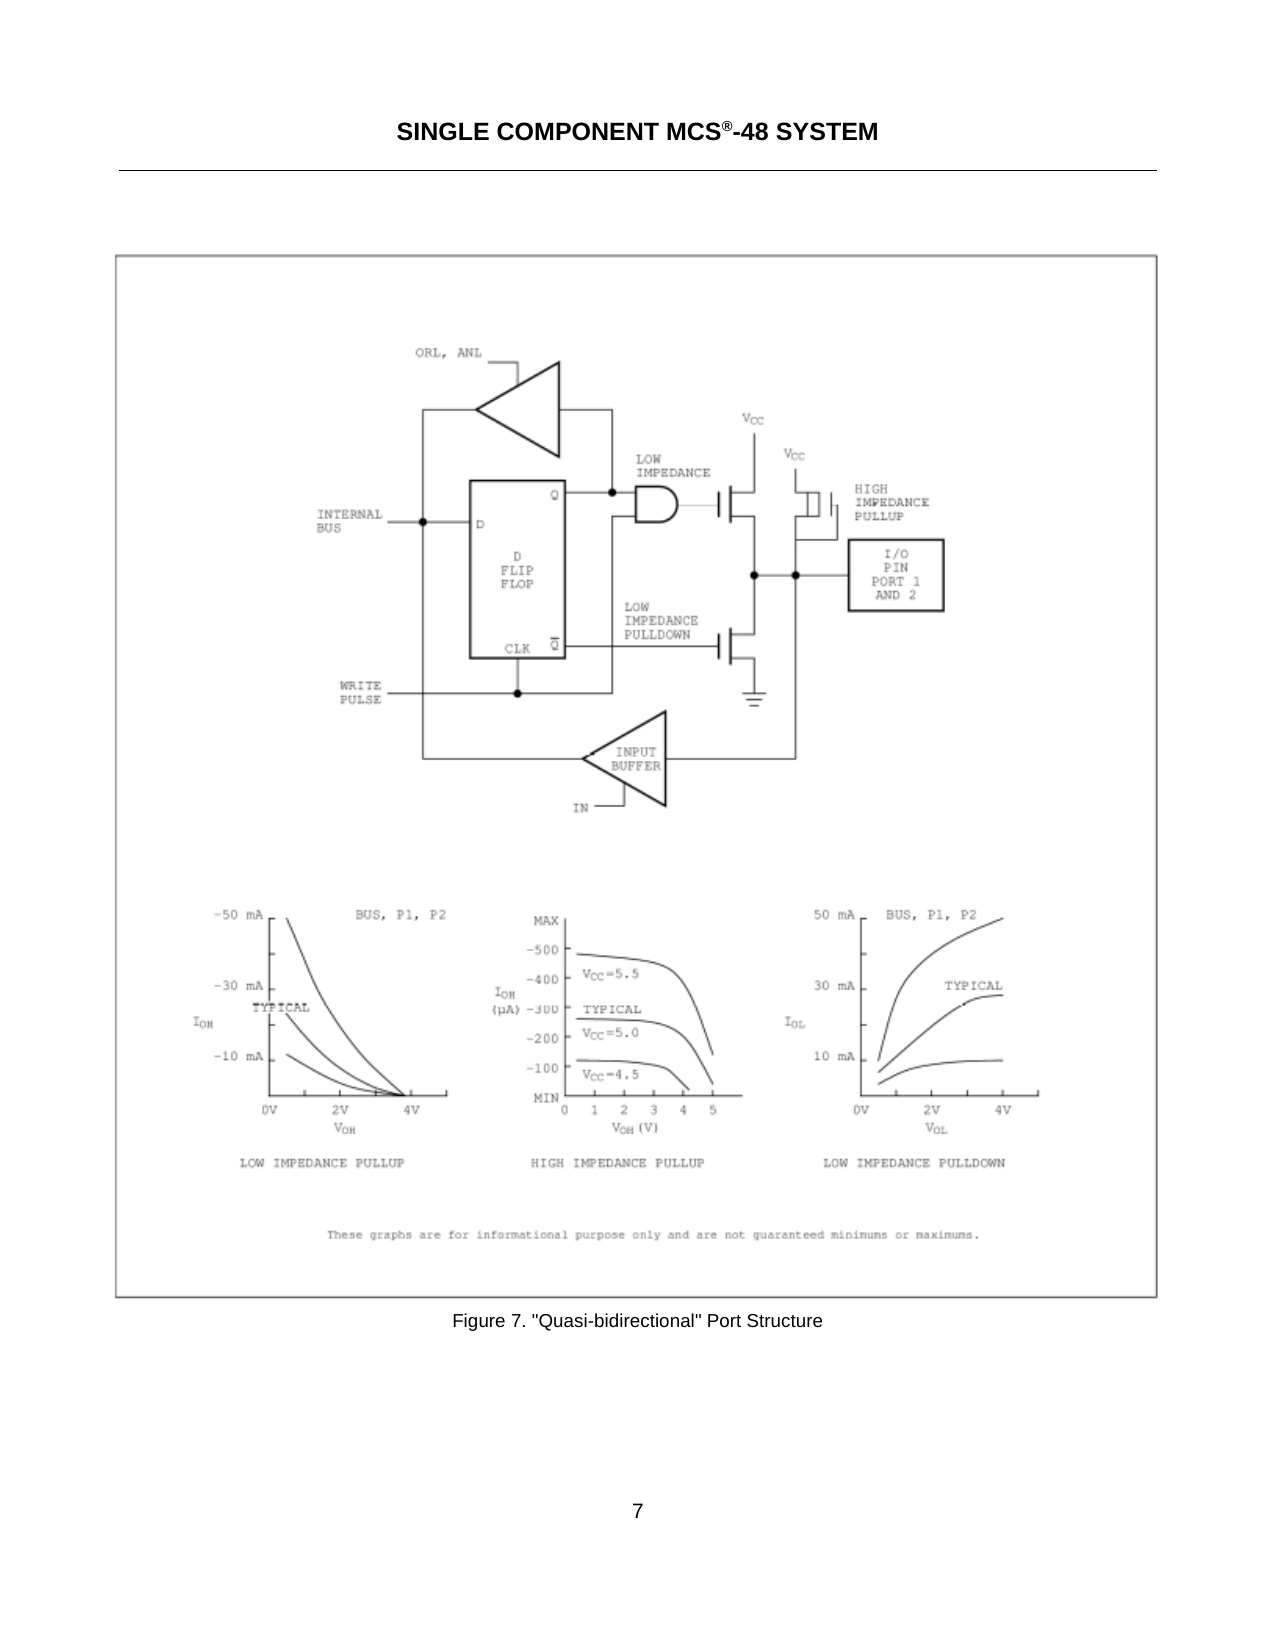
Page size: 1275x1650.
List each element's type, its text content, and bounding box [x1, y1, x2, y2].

text Figure 7. "Quasi-bidirectional" Port Structure [115, 1300, 1160, 1332]
picture [114, 253, 1161, 1300]
